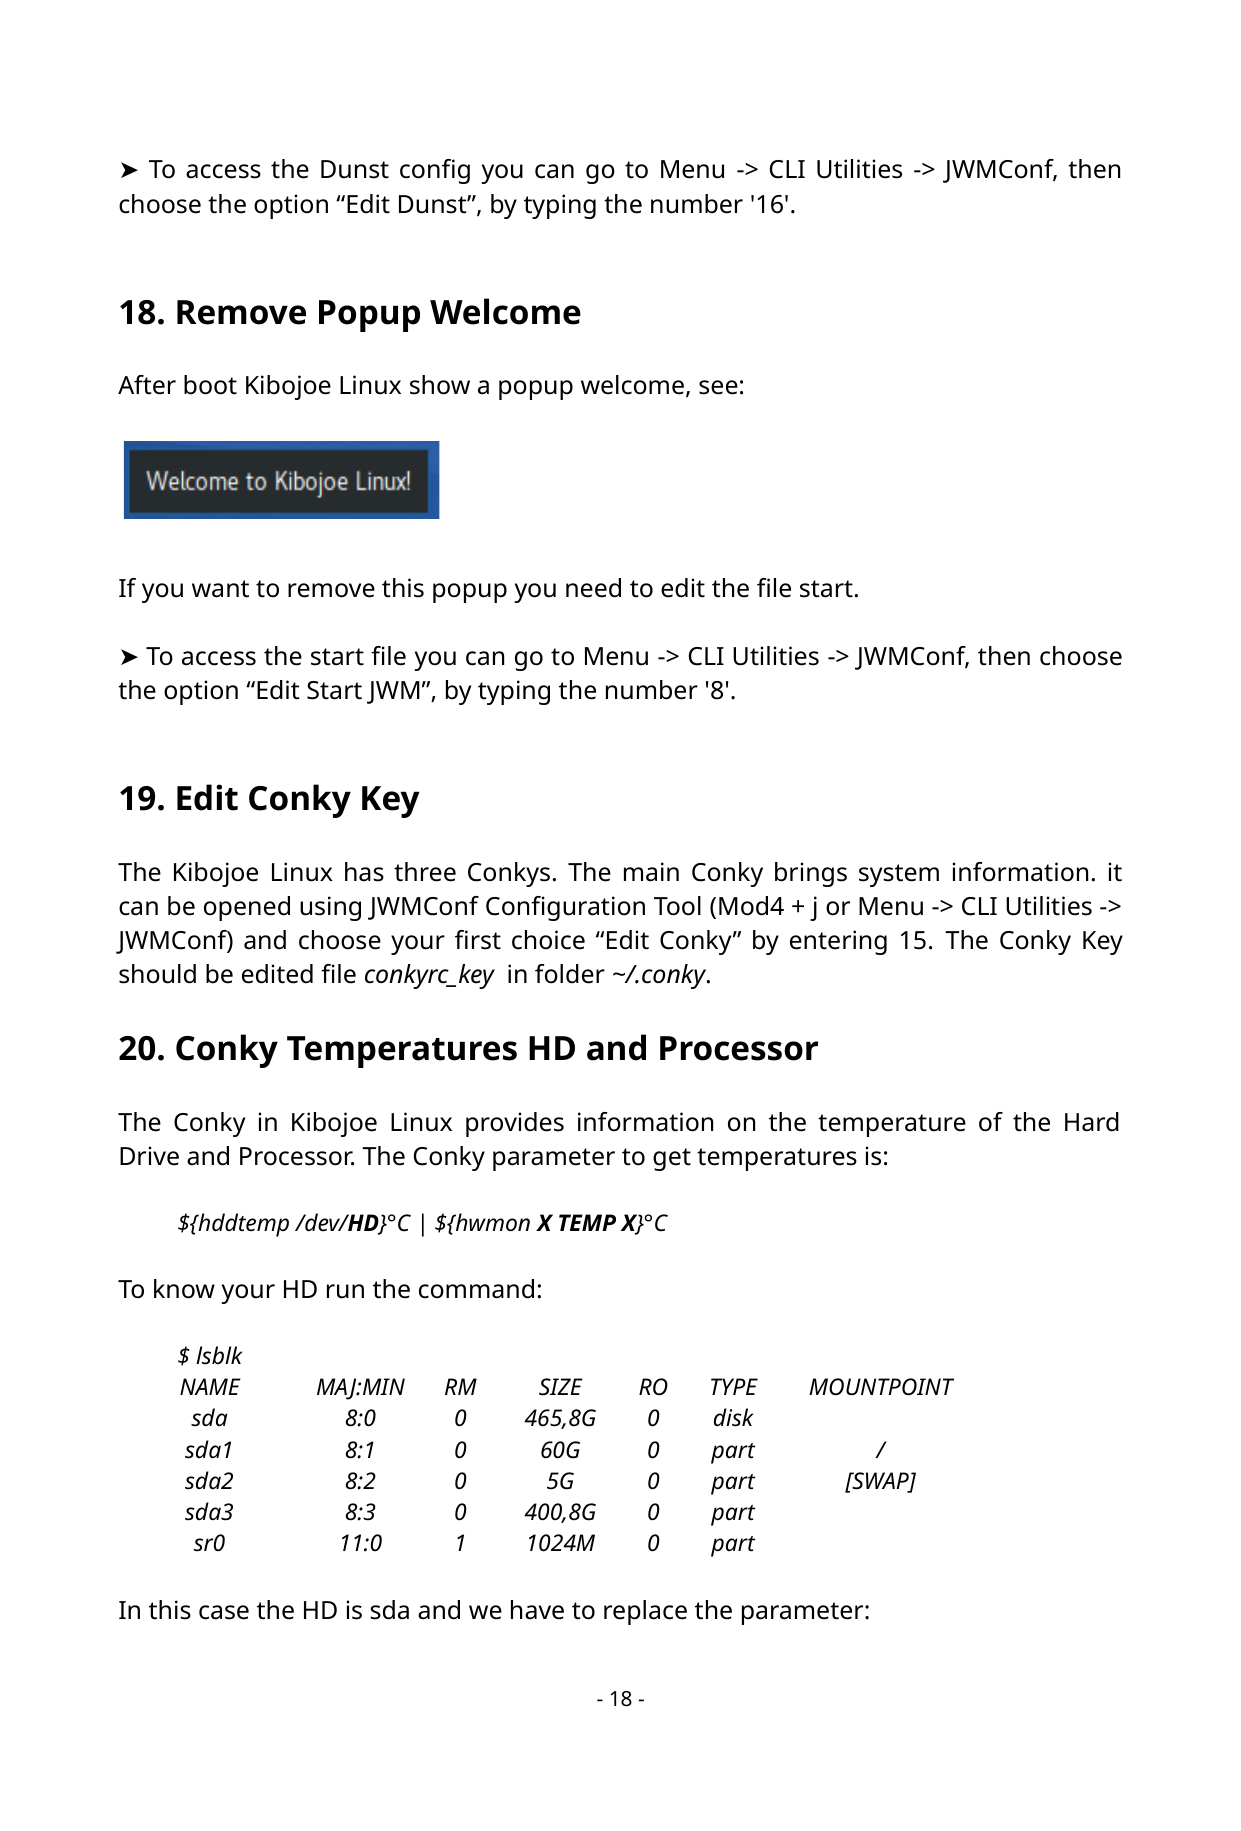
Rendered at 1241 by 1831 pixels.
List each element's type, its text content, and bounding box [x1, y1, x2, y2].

table_cell 400,8G [497, 1496, 623, 1527]
table_cell part [683, 1434, 783, 1465]
text After boot Kibojoe Linux show a popup welcome, see: [118, 368, 1123, 402]
subtitle 18. Remove Popup Welcome [118, 288, 1123, 334]
table_cell 0 [624, 1403, 683, 1434]
table_cell sda2 [122, 1465, 297, 1496]
text The Kibojoe Linux has three Conkys. The main Conky brings system information. it can be opened using JWMConf Configuration Tool (Mod4 + j or Menu -> CLI Utilities -> JWMConf) and choose your first choice “Edit Conky” by entering 15. The Conky Key should be edited file conkyrc_key in folder ~/.conky. [118, 854, 1123, 991]
text If you want to remove this popup you need to edit the file start. [118, 537, 1123, 605]
table_cell [783, 1528, 978, 1559]
text ➤ To access the start file you can go to Menu -> CLI Utilities -> JWMConf, then choose the option “Edit Start JWM”, by typing the number '8'. [118, 639, 1123, 707]
table_header SIZE [497, 1371, 623, 1402]
table_cell / [783, 1434, 978, 1465]
table_cell 0 [424, 1465, 497, 1496]
table_cell 11:0 [297, 1528, 423, 1559]
table_cell 8:0 [297, 1403, 423, 1434]
table_cell 5G [497, 1465, 623, 1496]
table_cell 8:1 [297, 1434, 423, 1465]
table_header TYPE [683, 1371, 783, 1402]
table_cell 0 [624, 1465, 683, 1496]
table_cell 0 [424, 1496, 497, 1527]
picture [123, 441, 440, 519]
text ➤ To access the Dunst config you can go to Menu -> CLI Utilities -> JWMConf, then choose the option “Edit Dunst”, by typing the number '16'. [118, 152, 1123, 220]
table_cell 0 [424, 1434, 497, 1465]
table_cell sda3 [122, 1496, 297, 1527]
table_header MOUNTPOINT [783, 1371, 978, 1402]
table_header RO [624, 1371, 683, 1402]
table_cell [SWAP] [783, 1465, 978, 1496]
table_cell part [683, 1496, 783, 1527]
text To know your HD run the command: [118, 1272, 1123, 1306]
table_cell [783, 1496, 978, 1527]
subtitle 19. Edit Conky Key [118, 775, 1123, 820]
table_cell part [683, 1528, 783, 1559]
table_header [118, 436, 1123, 537]
table_cell 8:3 [297, 1496, 423, 1527]
text In this case the HD is sda and we have to replace the parameter: [118, 1593, 1123, 1627]
text $ lsblk [177, 1340, 1123, 1371]
table_cell sda [122, 1403, 297, 1434]
table_cell disk [683, 1403, 783, 1434]
table_cell 0 [624, 1528, 683, 1559]
table_cell part [683, 1465, 783, 1496]
text ${hddtemp /dev/HD}°C | ${hwmon X TEMP X}°C [177, 1206, 1123, 1238]
table_cell 0 [624, 1496, 683, 1527]
table_cell 8:2 [297, 1465, 423, 1496]
table_cell 1024M [497, 1528, 623, 1559]
text The Conky in Kibojoe Linux provides information on the temperature of the Hard Drive and Processor. The Conky parameter to get temperatures is: [118, 1104, 1123, 1172]
subtitle 20. Conky Temperatures HD and Processor [118, 1025, 1123, 1070]
table_cell sda1 [122, 1434, 297, 1465]
table_cell 1 [424, 1528, 497, 1559]
table_header RM [424, 1371, 497, 1402]
table_cell 60G [497, 1434, 623, 1465]
table_cell 465,8G [497, 1403, 623, 1434]
table_header NAME [122, 1371, 297, 1402]
table_header MAJ:MIN [297, 1371, 423, 1402]
table_cell sr0 [122, 1528, 297, 1559]
table_cell [783, 1403, 978, 1434]
table_cell 0 [624, 1434, 683, 1465]
table_cell 0 [424, 1403, 497, 1434]
